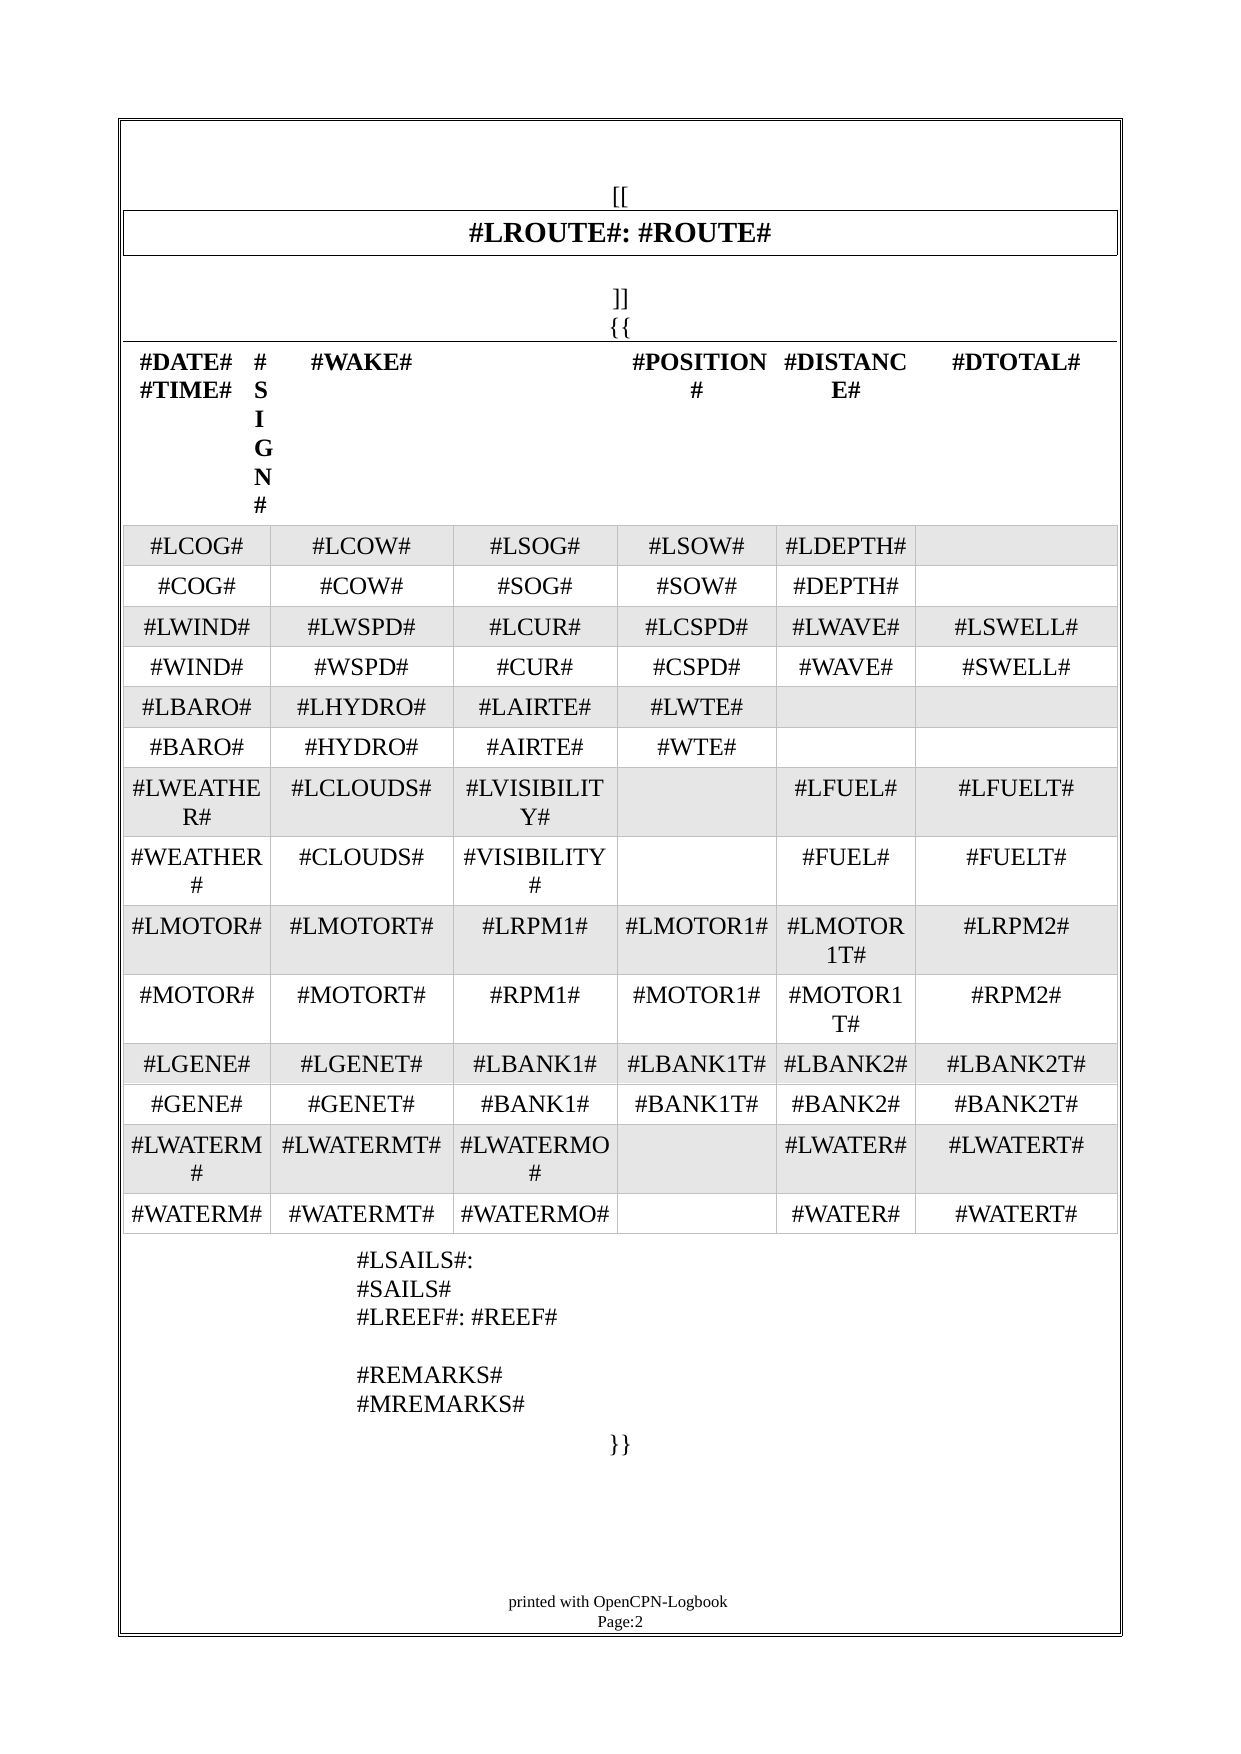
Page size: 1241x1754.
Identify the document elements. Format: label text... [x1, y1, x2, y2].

table_cell #BANK2T# [916, 1085, 1117, 1124]
table_cell #LGENE# [124, 1044, 270, 1083]
table_cell #LCLOUDS# [271, 768, 453, 836]
table_cell #LSOW# [618, 526, 776, 565]
table_cell #LBANK2T# [916, 1044, 1117, 1083]
table_cell #WTE# [618, 728, 776, 767]
table_cell #CLOUDS# [271, 837, 453, 905]
table_header #DISTANCE# [776, 342, 915, 525]
table_cell #DEPTH# [777, 566, 915, 606]
table_cell #LMOTOR1T# [777, 906, 915, 974]
table_header #LSAILS#: #SAILS# #LREEF#: #REEF# #REMARKS# #MREMARKS# [129, 1239, 920, 1423]
table_cell #LHYDRO# [271, 687, 453, 727]
table_header #POSITION# [617, 342, 776, 525]
table_cell #LCOG# [124, 526, 270, 565]
table_header [453, 342, 617, 525]
table_header #SIGN# [248, 342, 270, 525]
table_cell #BANK1T# [618, 1085, 776, 1124]
table_cell #COG# [124, 566, 270, 606]
table_cell #WATERM# [124, 1194, 270, 1233]
table_cell #FUEL# [777, 837, 915, 905]
table_cell #LBANK1# [454, 1044, 617, 1083]
table_cell #LWATERM# [124, 1125, 270, 1193]
table_cell [777, 728, 915, 767]
table_cell #LMOTOR# [124, 906, 270, 974]
text [[ [123, 181, 1117, 209]
table_cell #SOW# [618, 566, 776, 606]
table_cell #SWELL# [916, 647, 1117, 686]
table_cell #VISIBILITY# [454, 837, 617, 905]
table_cell #LFUEL# [777, 768, 915, 836]
table_cell #COW# [271, 566, 453, 606]
table_cell #LDEPTH# [777, 526, 915, 565]
table_cell #LWATERMO# [454, 1125, 617, 1193]
table_cell #LWTE# [618, 687, 776, 727]
table_cell #LCOW# [271, 526, 453, 565]
table_cell #FUELT# [916, 837, 1117, 905]
table_cell #LWAVE# [777, 607, 915, 646]
table_cell #MOTOR1T# [777, 975, 915, 1043]
table_cell #LCUR# [454, 607, 617, 646]
table_cell #LBANK2# [777, 1044, 915, 1083]
table_cell #LVISIBILITY# [454, 768, 617, 836]
text {{ [123, 312, 1117, 341]
table_cell #BARO# [124, 728, 270, 767]
table_cell #BANK2# [777, 1085, 915, 1124]
table_cell [123, 1234, 925, 1429]
table_cell #WATERMT# [271, 1194, 453, 1233]
table_cell #LBARO# [124, 687, 270, 727]
table_cell #WSPD# [271, 647, 453, 686]
table_cell #MOTOR# [124, 975, 270, 1043]
text }} [123, 1429, 1117, 1458]
table_cell #LGENET# [271, 1044, 453, 1083]
table_cell #RPM2# [916, 975, 1117, 1043]
table_cell #LRPM2# [916, 906, 1117, 974]
table_header #LROUTE#: #ROUTE# [124, 211, 1117, 255]
table_cell #BANK1# [454, 1085, 617, 1124]
table_cell #CUR# [454, 647, 617, 686]
table_cell #GENE# [124, 1085, 270, 1124]
table_cell #MOTORT# [271, 975, 453, 1043]
table_cell #WIND# [124, 647, 270, 686]
table_cell #LWSPD# [271, 607, 453, 646]
table_cell #WATERT# [916, 1194, 1117, 1233]
table_cell [618, 837, 776, 905]
table_cell #LFUELT# [916, 768, 1117, 836]
table_cell #LAIRTE# [454, 687, 617, 727]
table_cell [618, 1125, 776, 1193]
table_cell #LWATER# [777, 1125, 915, 1193]
table_cell #LWIND# [124, 607, 270, 646]
table_cell [916, 687, 1117, 727]
table_cell #WATER# [777, 1194, 915, 1233]
table_cell #GENET# [271, 1085, 453, 1124]
table_cell #LMOTORT# [271, 906, 453, 974]
table_cell #LSWELL# [916, 607, 1117, 646]
table_header #DTOTAL# [915, 342, 1117, 525]
table_cell #MOTOR1# [618, 975, 776, 1043]
table_cell #CSPD# [618, 647, 776, 686]
table_cell #LBANK1T# [618, 1044, 776, 1083]
table_cell #SOG# [454, 566, 617, 606]
table_cell #WATERMO# [454, 1194, 617, 1233]
table_cell [777, 687, 915, 727]
table_cell [916, 728, 1117, 767]
table_cell #LWEATHER# [124, 768, 270, 836]
table_cell #HYDRO# [271, 728, 453, 767]
table_cell #LCSPD# [618, 607, 776, 646]
table_cell #LMOTOR1# [618, 906, 776, 974]
table_cell [916, 526, 1117, 565]
table_cell #LRPM1# [454, 906, 617, 974]
table_cell #LWATERT# [916, 1125, 1117, 1193]
table_cell [618, 768, 776, 836]
table_cell #WEATHER# [124, 837, 270, 905]
text ]] [123, 283, 1117, 312]
table_cell #LWATERMT# [271, 1125, 453, 1193]
table_cell [618, 1194, 776, 1233]
table_cell #WAVE# [777, 647, 915, 686]
table_cell #LSOG# [454, 526, 617, 565]
table_cell [925, 1234, 1117, 1429]
table_cell [916, 566, 1117, 606]
table_header #DATE# #TIME# [123, 342, 248, 525]
table_cell #AIRTE# [454, 728, 617, 767]
table_header #WAKE# [270, 342, 453, 525]
table_cell #RPM1# [454, 975, 617, 1043]
